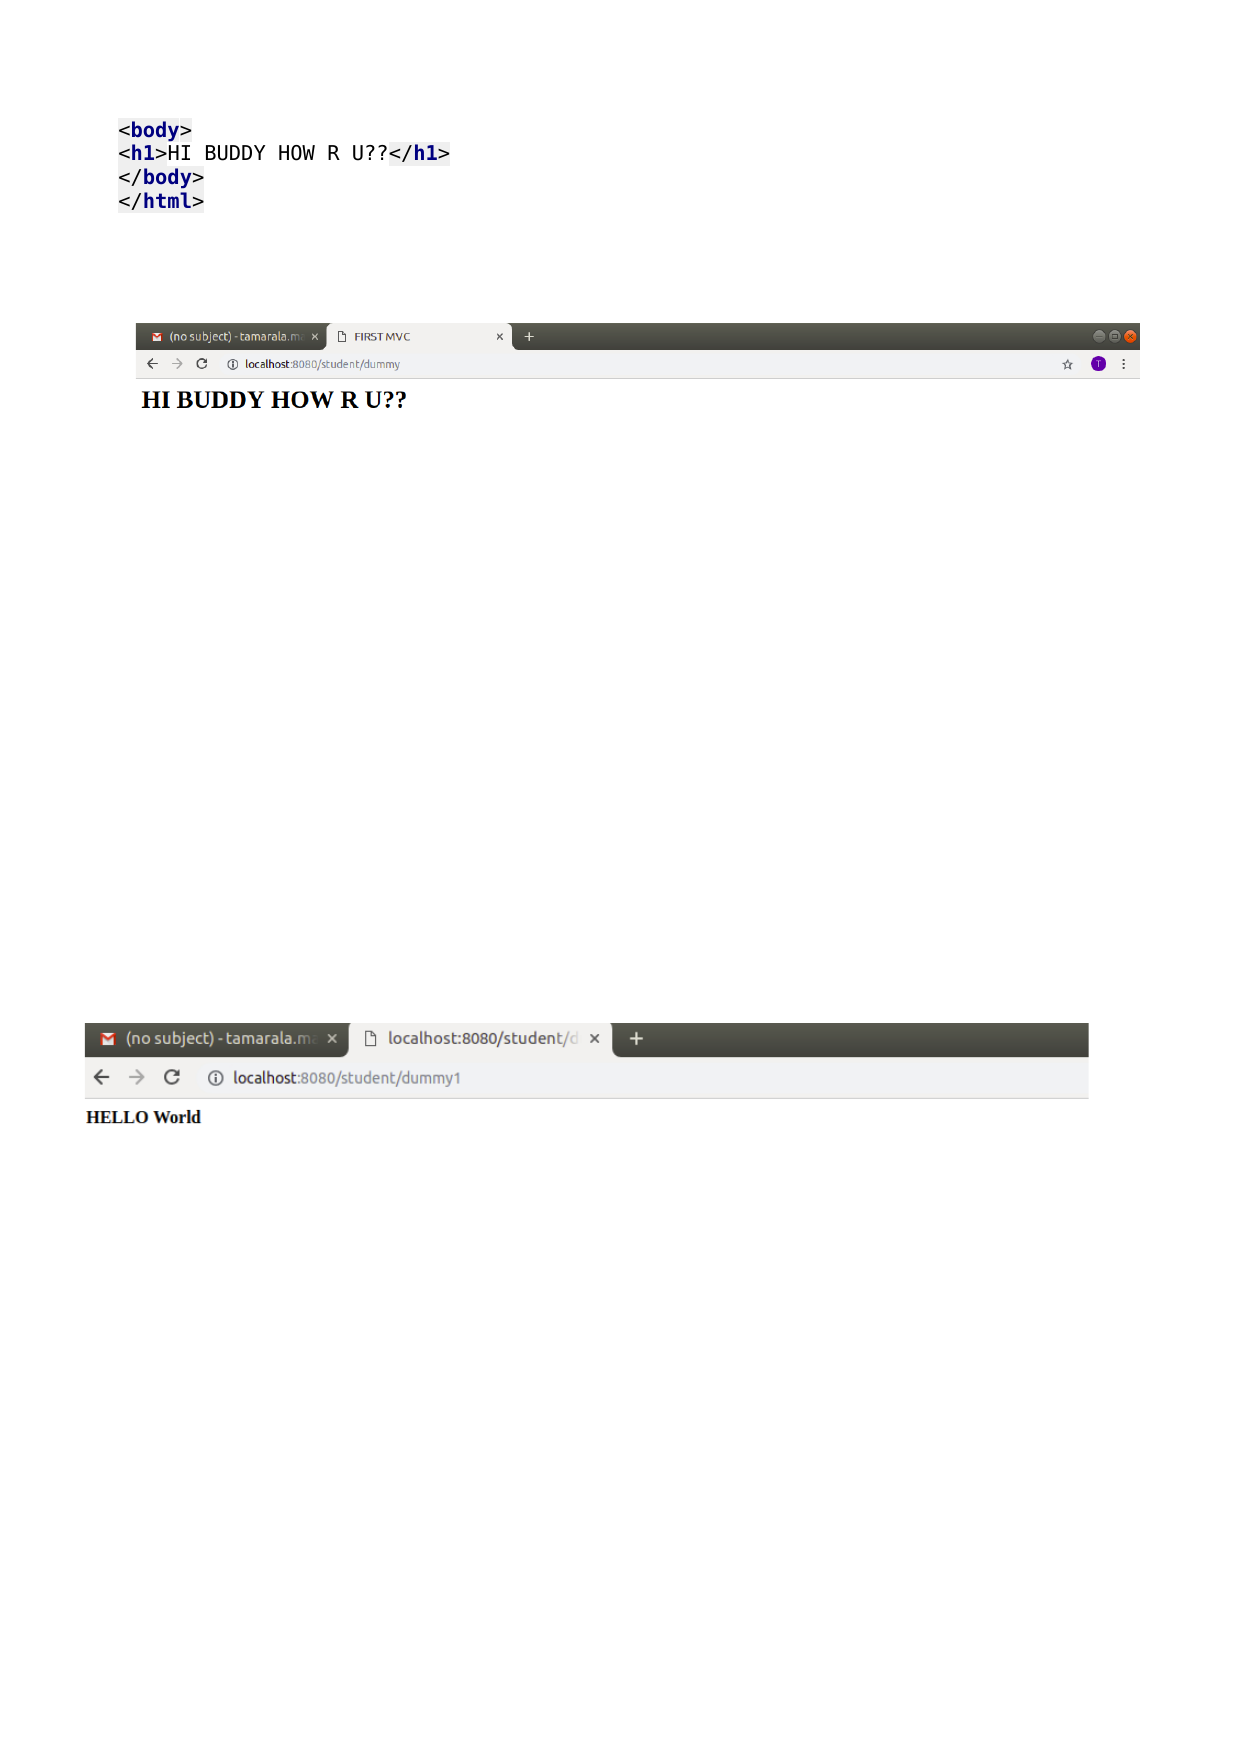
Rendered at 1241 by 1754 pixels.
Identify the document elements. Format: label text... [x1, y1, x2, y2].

picture [84, 1023, 1089, 1440]
text <body> [118, 118, 1122, 142]
text <h1>HI BUDDY HOW R U??</h1> [118, 142, 1122, 166]
text </body> [118, 166, 1122, 189]
text </html> [118, 189, 1122, 213]
picture [135, 323, 1140, 896]
